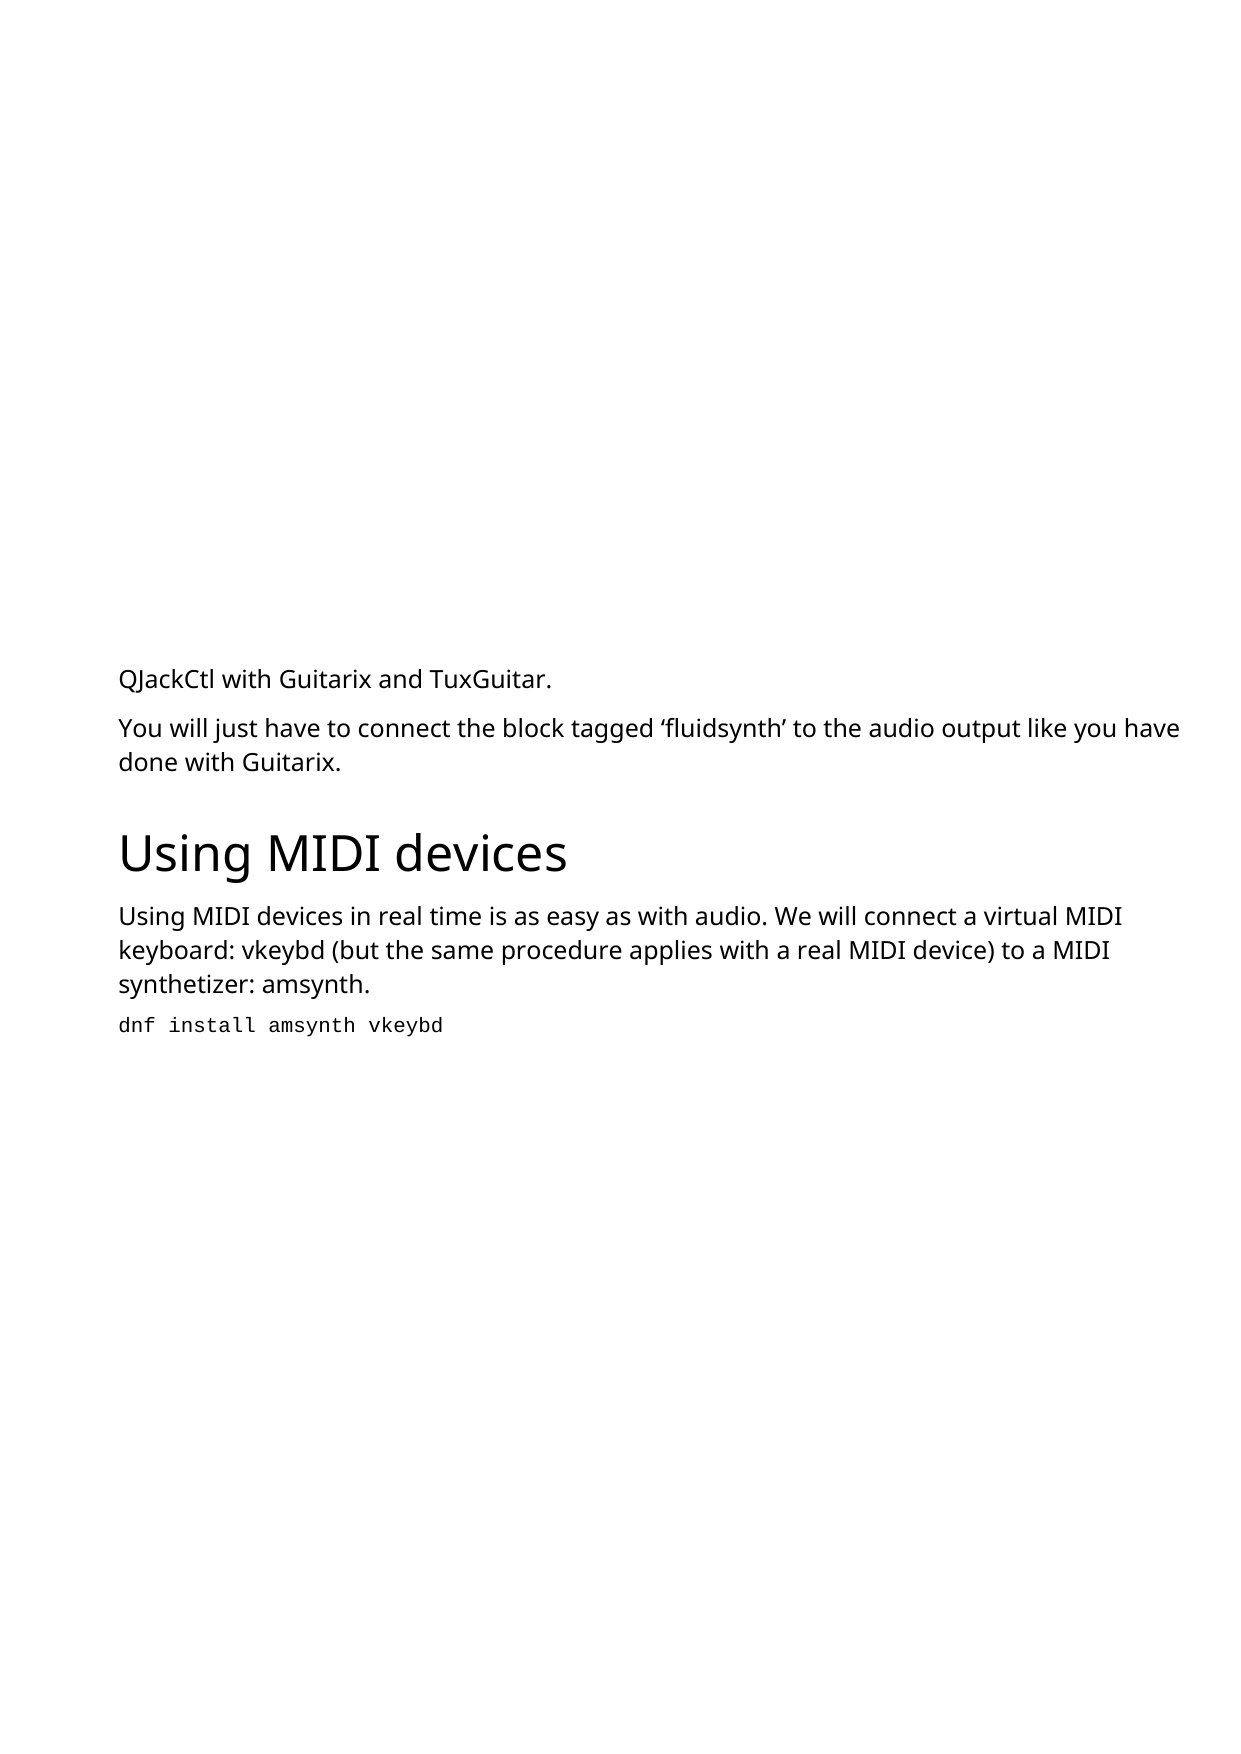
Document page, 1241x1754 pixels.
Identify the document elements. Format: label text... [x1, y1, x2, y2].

text dnf install amsynth vkeybd [118, 1015, 1181, 1039]
text You will just have to connect the block tagged ‘fluidsynth’ to the audio output like you have done with Guitarix. [118, 710, 1181, 778]
text QJackCtl with Guitarix and TuxGuitar. [118, 662, 1181, 696]
subtitle Using MIDI devices [118, 818, 1181, 886]
text Using MIDI devices in real time is as easy as with audio. We will connect a virtual MIDI keyboard: vkeybd (but the same procedure applies with a real MIDI device) to a MIDI synthetizer: amsynth. [118, 899, 1181, 1001]
